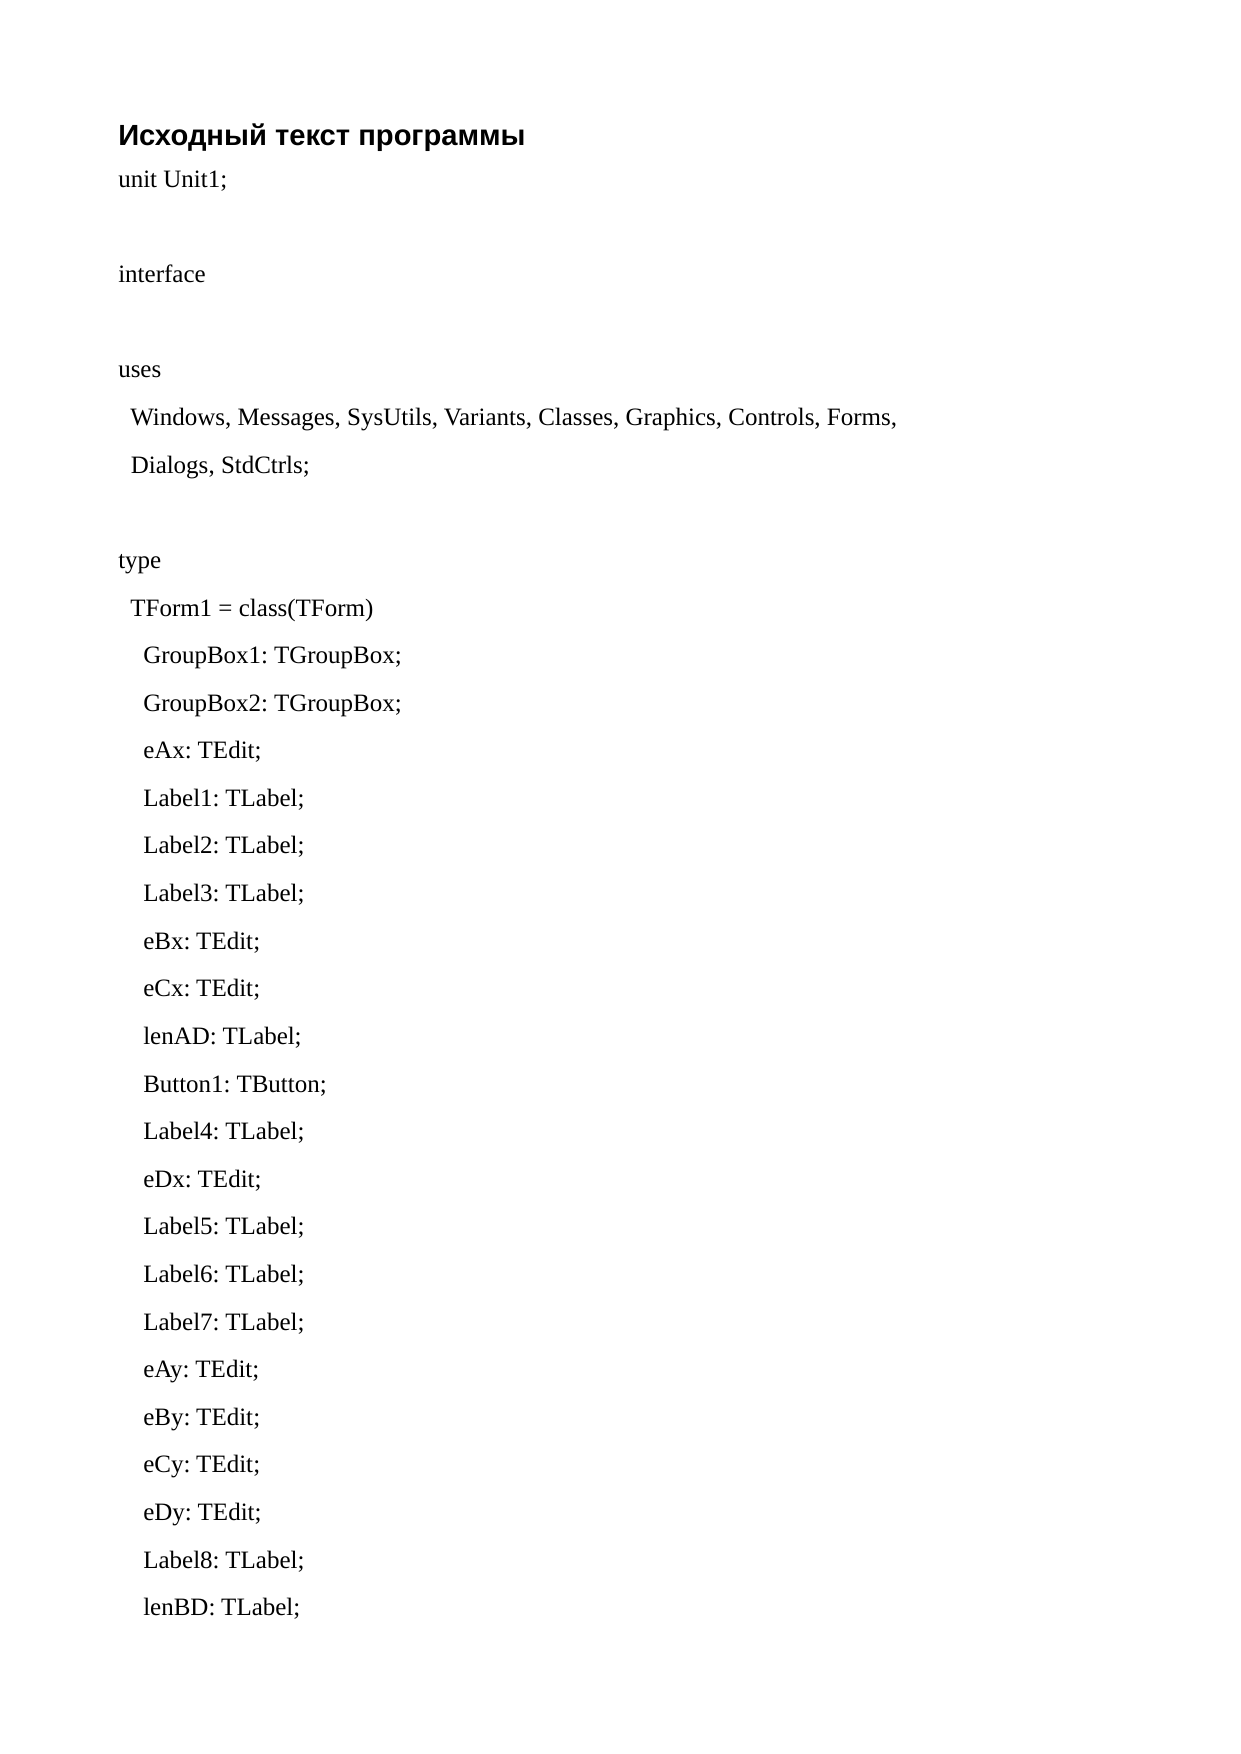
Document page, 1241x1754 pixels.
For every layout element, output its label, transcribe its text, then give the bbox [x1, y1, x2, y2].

text eBy: TEdit; [118, 1402, 1122, 1431]
text uses [118, 354, 1122, 383]
text Button1: TButton; [118, 1069, 1122, 1097]
text TForm1 = class(TForm) [118, 593, 1122, 621]
text Label3: TLabel; [118, 878, 1122, 907]
text eDx: TEdit; [118, 1164, 1122, 1193]
text lenBD: TLabel; [118, 1592, 1122, 1621]
text Windows, Messages, SysUtils, Variants, Classes, Graphics, Controls, Forms, [118, 402, 1122, 431]
text interface [118, 259, 1122, 288]
text eBx: TEdit; [118, 926, 1122, 954]
text Label1: TLabel; [118, 783, 1122, 812]
text eAy: TEdit; [118, 1354, 1122, 1383]
subtitle Исходный текст программы [118, 118, 1122, 152]
text Label8: TLabel; [118, 1545, 1122, 1573]
text Label4: TLabel; [118, 1116, 1122, 1145]
text eCy: TEdit; [118, 1449, 1122, 1478]
text Dialogs, StdCtrls; [118, 450, 1122, 478]
text eCx: TEdit; [118, 973, 1122, 1002]
text GroupBox2: TGroupBox; [118, 688, 1122, 717]
text GroupBox1: TGroupBox; [118, 640, 1122, 669]
text Label7: TLabel; [118, 1307, 1122, 1335]
text eAx: TEdit; [118, 735, 1122, 764]
text unit Unit1; [118, 164, 1122, 193]
text Label2: TLabel; [118, 831, 1122, 859]
text Label6: TLabel; [118, 1259, 1122, 1288]
text lenAD: TLabel; [118, 1021, 1122, 1050]
text Label5: TLabel; [118, 1211, 1122, 1240]
text type [118, 545, 1122, 574]
text eDy: TEdit; [118, 1497, 1122, 1526]
